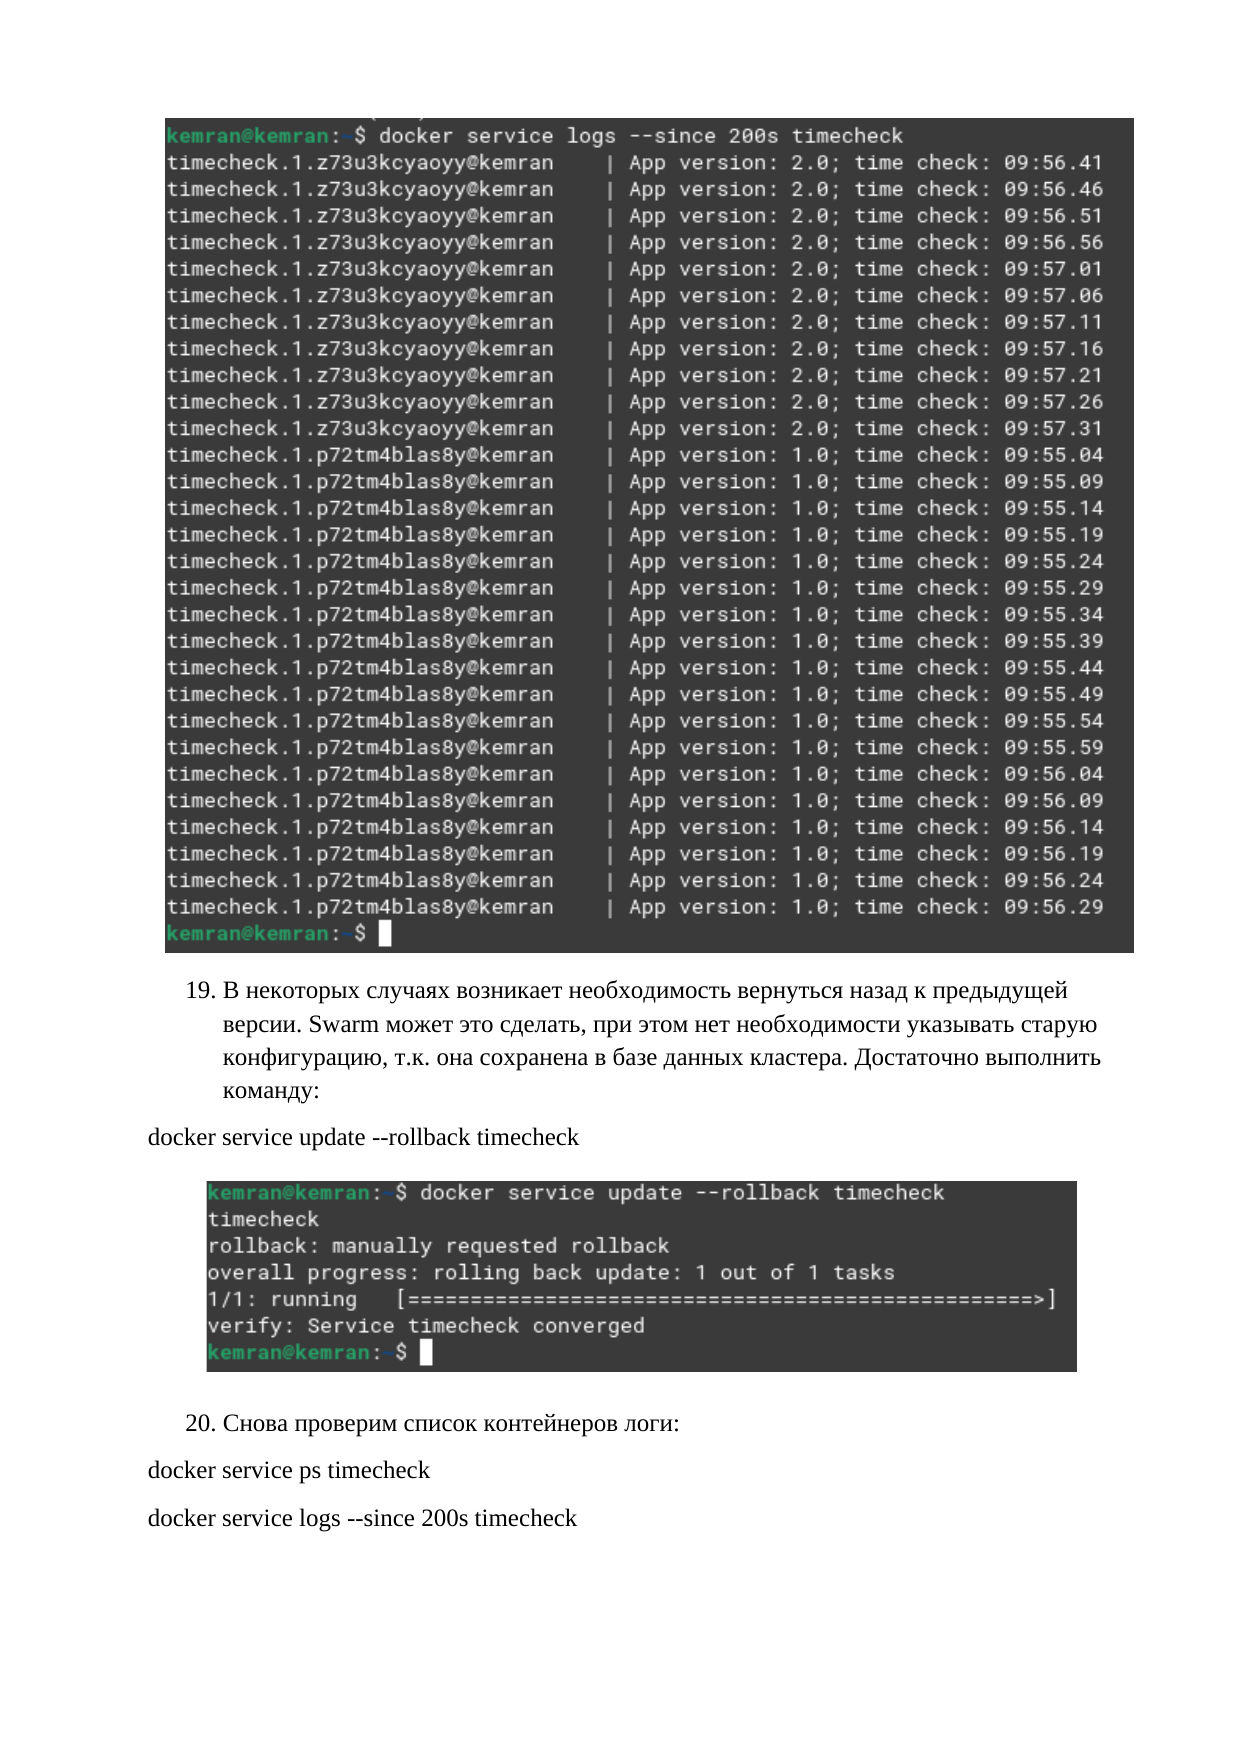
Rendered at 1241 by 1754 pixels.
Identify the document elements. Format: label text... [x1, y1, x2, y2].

text docker service logs --since 200s timecheck [148, 1503, 1152, 1532]
picture [165, 118, 1134, 953]
text docker service update --rollback timecheck [148, 1122, 1152, 1151]
picture [206, 1181, 1077, 1372]
list В некоторых случаях возникает необходимость вернуться назад к предыдущей версии. Swarm может это сделать, при этом нет необходимости указывать старую конфигурацию, т.к. она сохранена в базе данных кластера. Достаточно выполнить команду: [185, 857, 1152, 1103]
text docker service ps timecheck [148, 1456, 1152, 1484]
list Снова проверим список контейнеров логи: [185, 1408, 1152, 1437]
